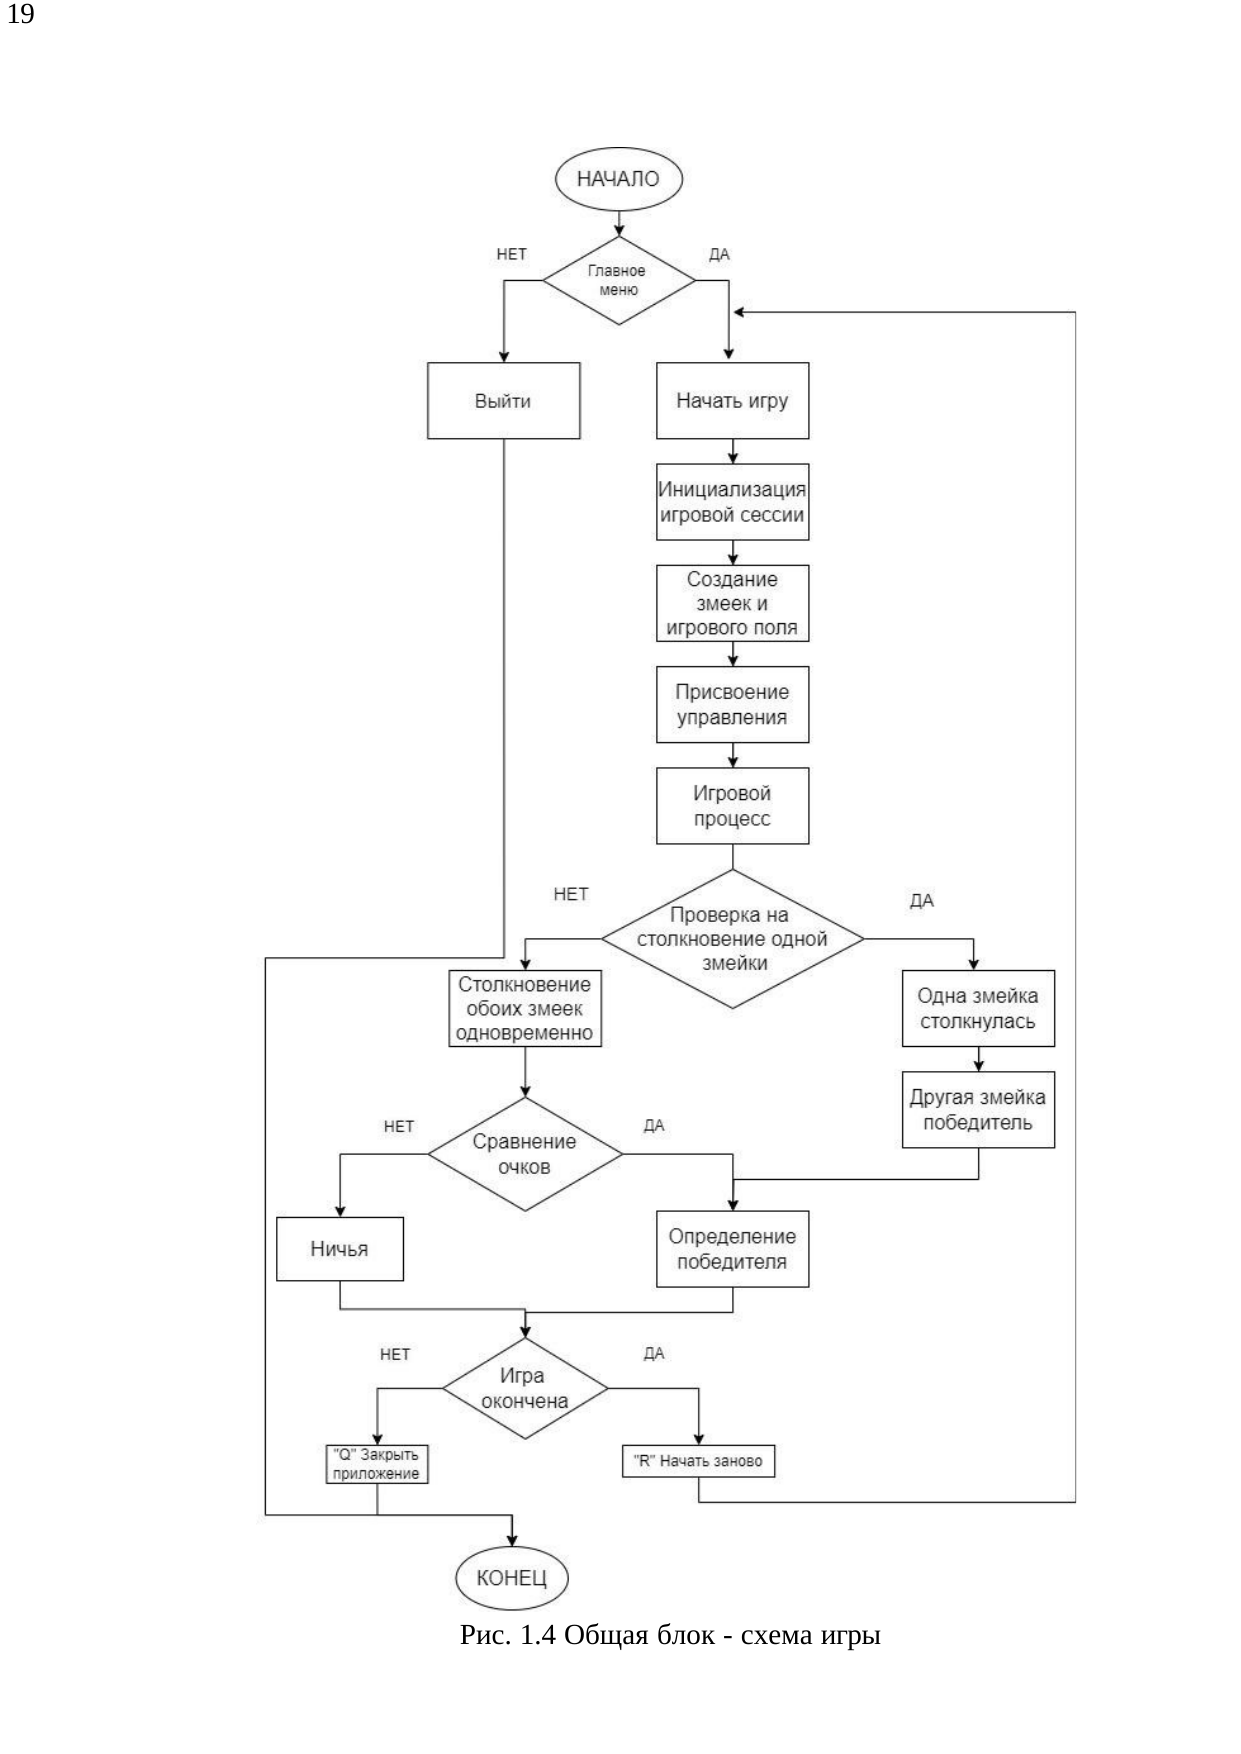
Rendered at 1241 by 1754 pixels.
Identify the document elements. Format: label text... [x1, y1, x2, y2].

picture [256, 147, 1077, 1612]
text Рис. 1.4 Общая блок - схема игры [160, 1617, 1180, 1650]
